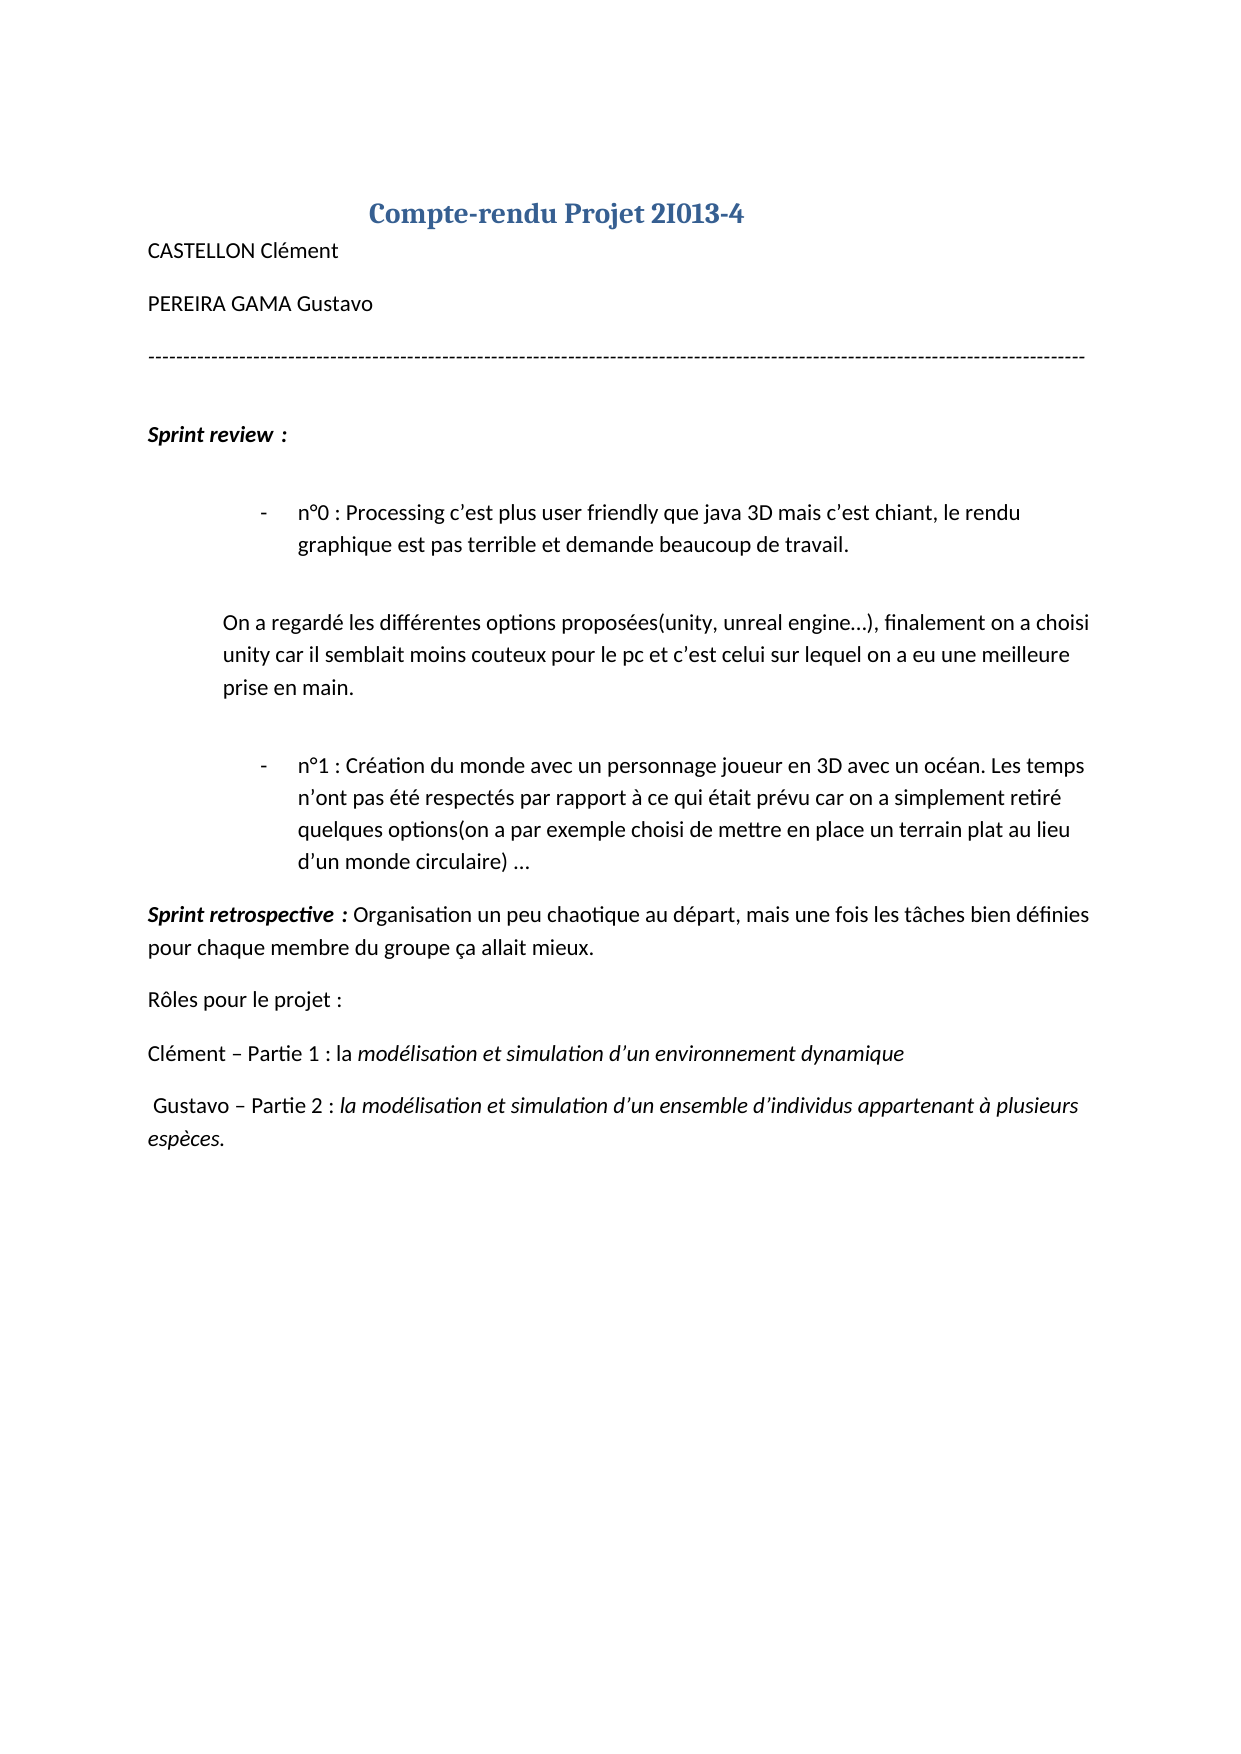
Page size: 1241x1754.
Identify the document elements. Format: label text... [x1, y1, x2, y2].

list On a regardé les différentes options proposées(unity, unreal engine…), finalement on a choisi unity car il semblait moins couteux pour le pc et c’est celui sur lequel on a eu une meilleure prise en main. [223, 608, 1093, 701]
list n°0 : Processing c’est plus user friendly que java 3D mais c’est chiant, le rendu graphique est pas terrible et demande beaucoup de travail. [260, 498, 1093, 558]
text Sprint retrospective : Organisation un peu chaotique au départ, mais une fois les tâches bien définies pour chaque membre du groupe ça allait mieux. [148, 900, 1093, 961]
text PEREIRA GAMA Gustavo [148, 289, 1093, 317]
text Clément – Partie 1 : la modélisation et simulation d’un environnement dynamique [148, 1039, 1093, 1067]
text -------------------------------------------------------------------------------------------------------------------------------------- [148, 342, 1093, 370]
text Gustavo – Partie 2 : la modélisation et simulation d’un ensemble d’individus appartenant à plusieurs espèces. [148, 1092, 1093, 1152]
list n°1 : Création du monde avec un personnage joueur en 3D avec un océan. Les temps n’ont pas été respectés par rapport à ce qui était prévu car on a simplement retiré quelques options(on a par exemple choisi de mettre en place un terrain plat au lieu d’un monde circulaire) … [260, 751, 1093, 875]
text Sprint review : [148, 420, 1093, 448]
text CASTELLON Clément [148, 236, 1093, 264]
text Rôles pour le projet : [148, 986, 1093, 1014]
subtitle Compte-rendu Projet 2I013-4 [148, 198, 1093, 231]
